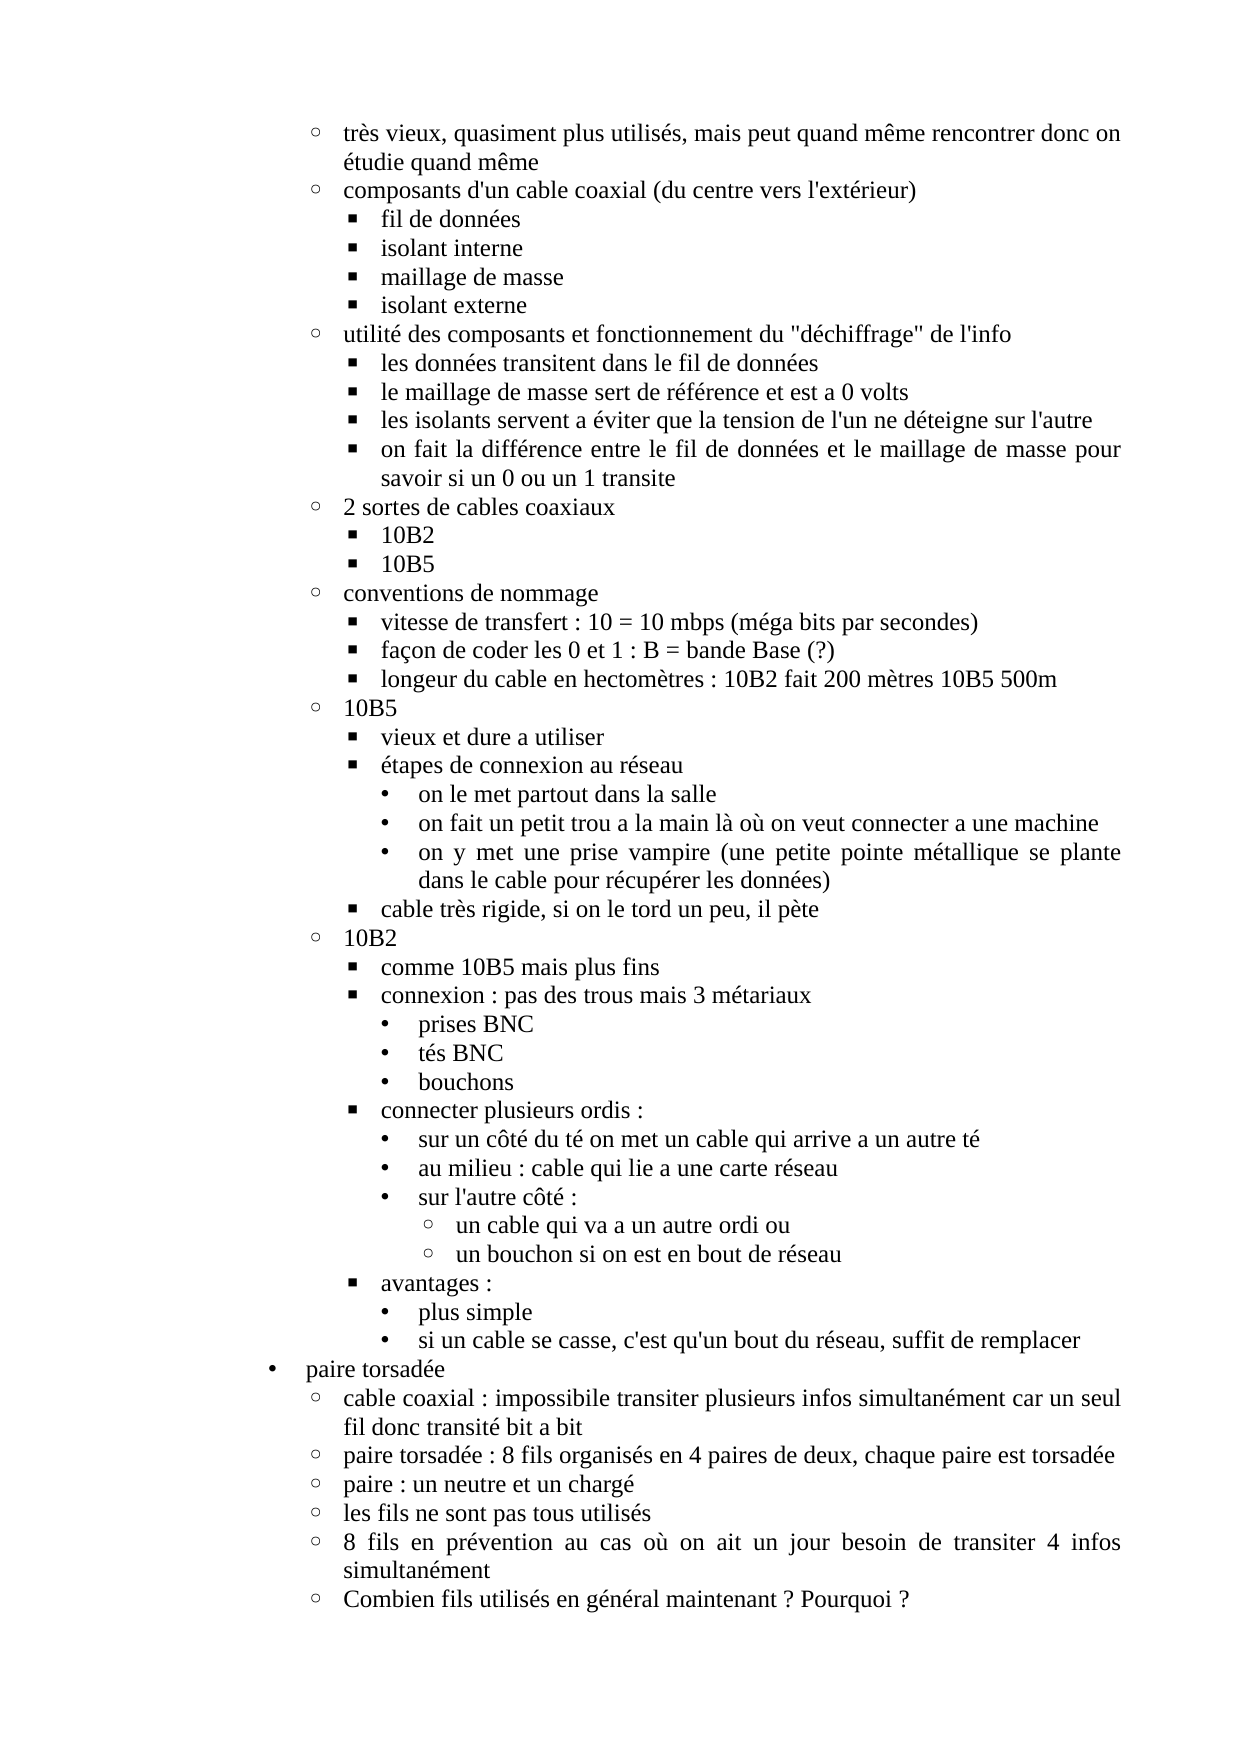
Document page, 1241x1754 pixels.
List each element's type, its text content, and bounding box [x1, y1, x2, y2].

list on fait la différence entre le fil de données et le maillage de masse pour savoir si un 0 ou un 1 transite [343, 434, 1122, 492]
list sur un côté du té on met un cable qui arrive a un autre té [381, 1124, 1122, 1153]
list 10B2 [306, 923, 1122, 952]
list 10B5 [306, 693, 1122, 722]
list le maillage de masse sert de référence et est a 0 volts [343, 377, 1122, 406]
list comme 10B5 mais plus fins [343, 952, 1122, 981]
list maillage de masse [343, 262, 1122, 291]
list les données transitent dans le fil de données [343, 348, 1122, 377]
list un cable qui va a un autre ordi ou [418, 1211, 1122, 1239]
list 8 fils en prévention au cas où on ait un jour besoin de transiter 4 infos simultanément [306, 1527, 1122, 1584]
list sur l'autre côté : [381, 1182, 1122, 1211]
list vitesse de transfert : 10 = 10 mbps (méga bits par secondes) [343, 607, 1122, 636]
list les isolants servent a éviter que la tension de l'un ne déteigne sur l'autre [343, 406, 1122, 434]
list isolant interne [343, 233, 1122, 262]
list 2 sortes de cables coaxiaux [306, 492, 1122, 521]
list avantages : [343, 1268, 1122, 1297]
list vieux et dure a utiliser [343, 722, 1122, 751]
list cable très rigide, si on le tord un peu, il pète [343, 894, 1122, 923]
list conventions de nommage [306, 578, 1122, 607]
list Combien fils utilisés en général maintenant ? Pourquoi ? [306, 1584, 1122, 1613]
list étapes de connexion au réseau [343, 751, 1122, 779]
list utilité des composants et fonctionnement du "déchiffrage" de l'info [306, 319, 1122, 348]
list 10B5 [343, 549, 1122, 578]
list au milieu : cable qui lie a une carte réseau [381, 1153, 1122, 1182]
list un bouchon si on est en bout de réseau [418, 1239, 1122, 1268]
list façon de coder les 0 et 1 : B = bande Base (?) [343, 636, 1122, 664]
list connexion : pas des trous mais 3 métariaux [343, 981, 1122, 1009]
list bouchons [381, 1067, 1122, 1096]
list on le met partout dans la salle [381, 779, 1122, 808]
list on fait un petit trou a la main là où on veut connecter a une machine [381, 808, 1122, 837]
list paire : un neutre et un chargé [306, 1469, 1122, 1498]
list paire torsadée : 8 fils organisés en 4 paires de deux, chaque paire est torsadée [306, 1441, 1122, 1469]
list cable coaxial : impossibile transiter plusieurs infos simultanément car un seul fil donc transité bit a bit [306, 1383, 1122, 1441]
list très vieux, quasiment plus utilisés, mais peut quand même rencontrer donc on étudie quand même [306, 118, 1122, 176]
list tés BNC [381, 1038, 1122, 1067]
list isolant externe [343, 291, 1122, 319]
list 10B2 [343, 521, 1122, 549]
list composants d'un cable coaxial (du centre vers l'extérieur) [306, 176, 1122, 204]
list paire torsadée [268, 1354, 1122, 1383]
list on y met une prise vampire (une petite pointe métallique se plante dans le cable pour récupérer les données) [381, 837, 1122, 894]
list connecter plusieurs ordis : [343, 1096, 1122, 1124]
list plus simple [381, 1297, 1122, 1326]
list prises BNC [381, 1009, 1122, 1038]
list longeur du cable en hectomètres : 10B2 fait 200 mètres 10B5 500m [343, 664, 1122, 693]
list fil de données [343, 204, 1122, 233]
list les fils ne sont pas tous utilisés [306, 1498, 1122, 1527]
list si un cable se casse, c'est qu'un bout du réseau, suffit de remplacer [381, 1326, 1122, 1354]
